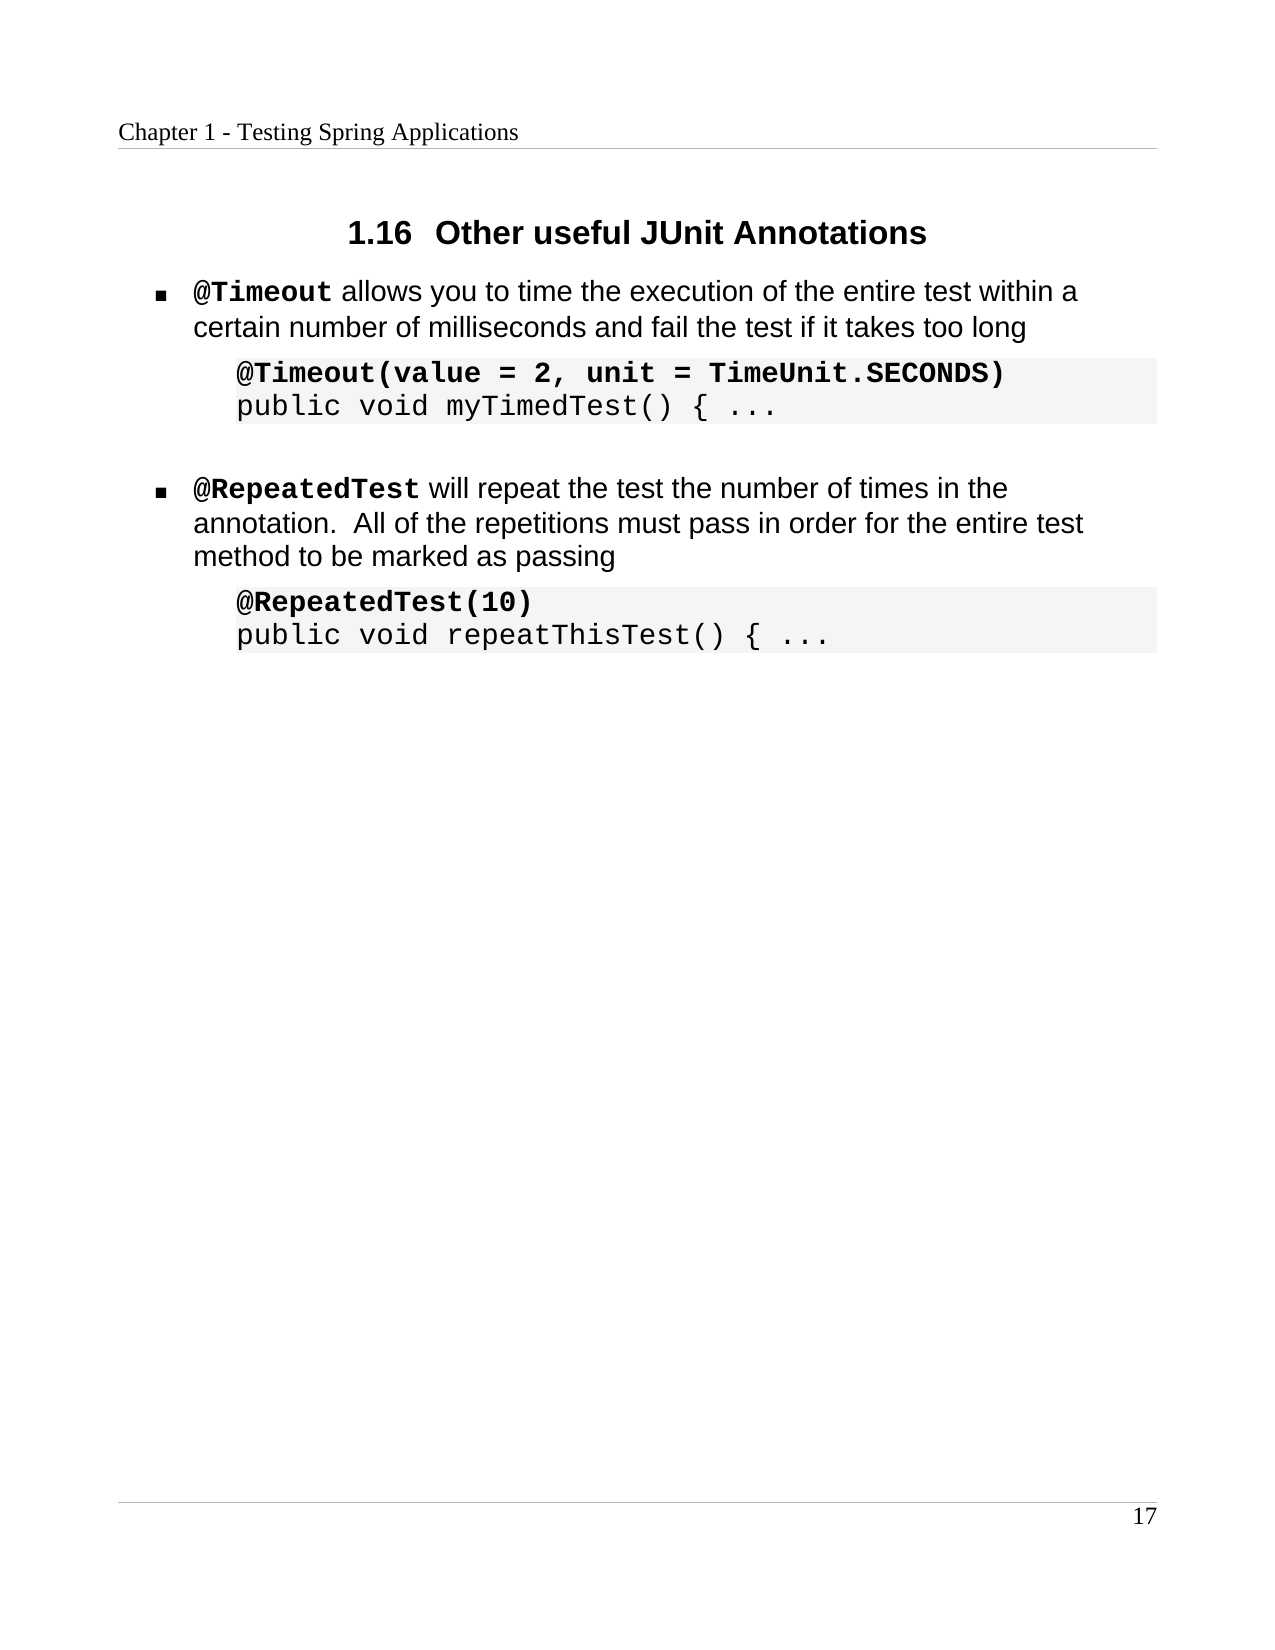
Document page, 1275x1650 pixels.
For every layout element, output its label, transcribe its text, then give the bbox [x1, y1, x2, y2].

text @Timeout(value = 2, unit = TimeUnit.SECONDS) [236, 358, 1157, 391]
list @Timeout allows you to time the execution of the entire test within a certain number of milliseconds and fail the test if it takes too long [156, 275, 1157, 343]
list @RepeatedTest will repeat the test the number of times in the annotation. All of the repetitions must pass in order for the entire test method to be marked as passing [156, 472, 1157, 572]
text public void repeatThisTest() { ... [236, 620, 1157, 653]
text @RepeatedTest(10) [236, 587, 1157, 620]
subtitle Other useful JUnit Annotations [118, 214, 1157, 251]
text public void myTimedTest() { ... [236, 391, 1157, 424]
